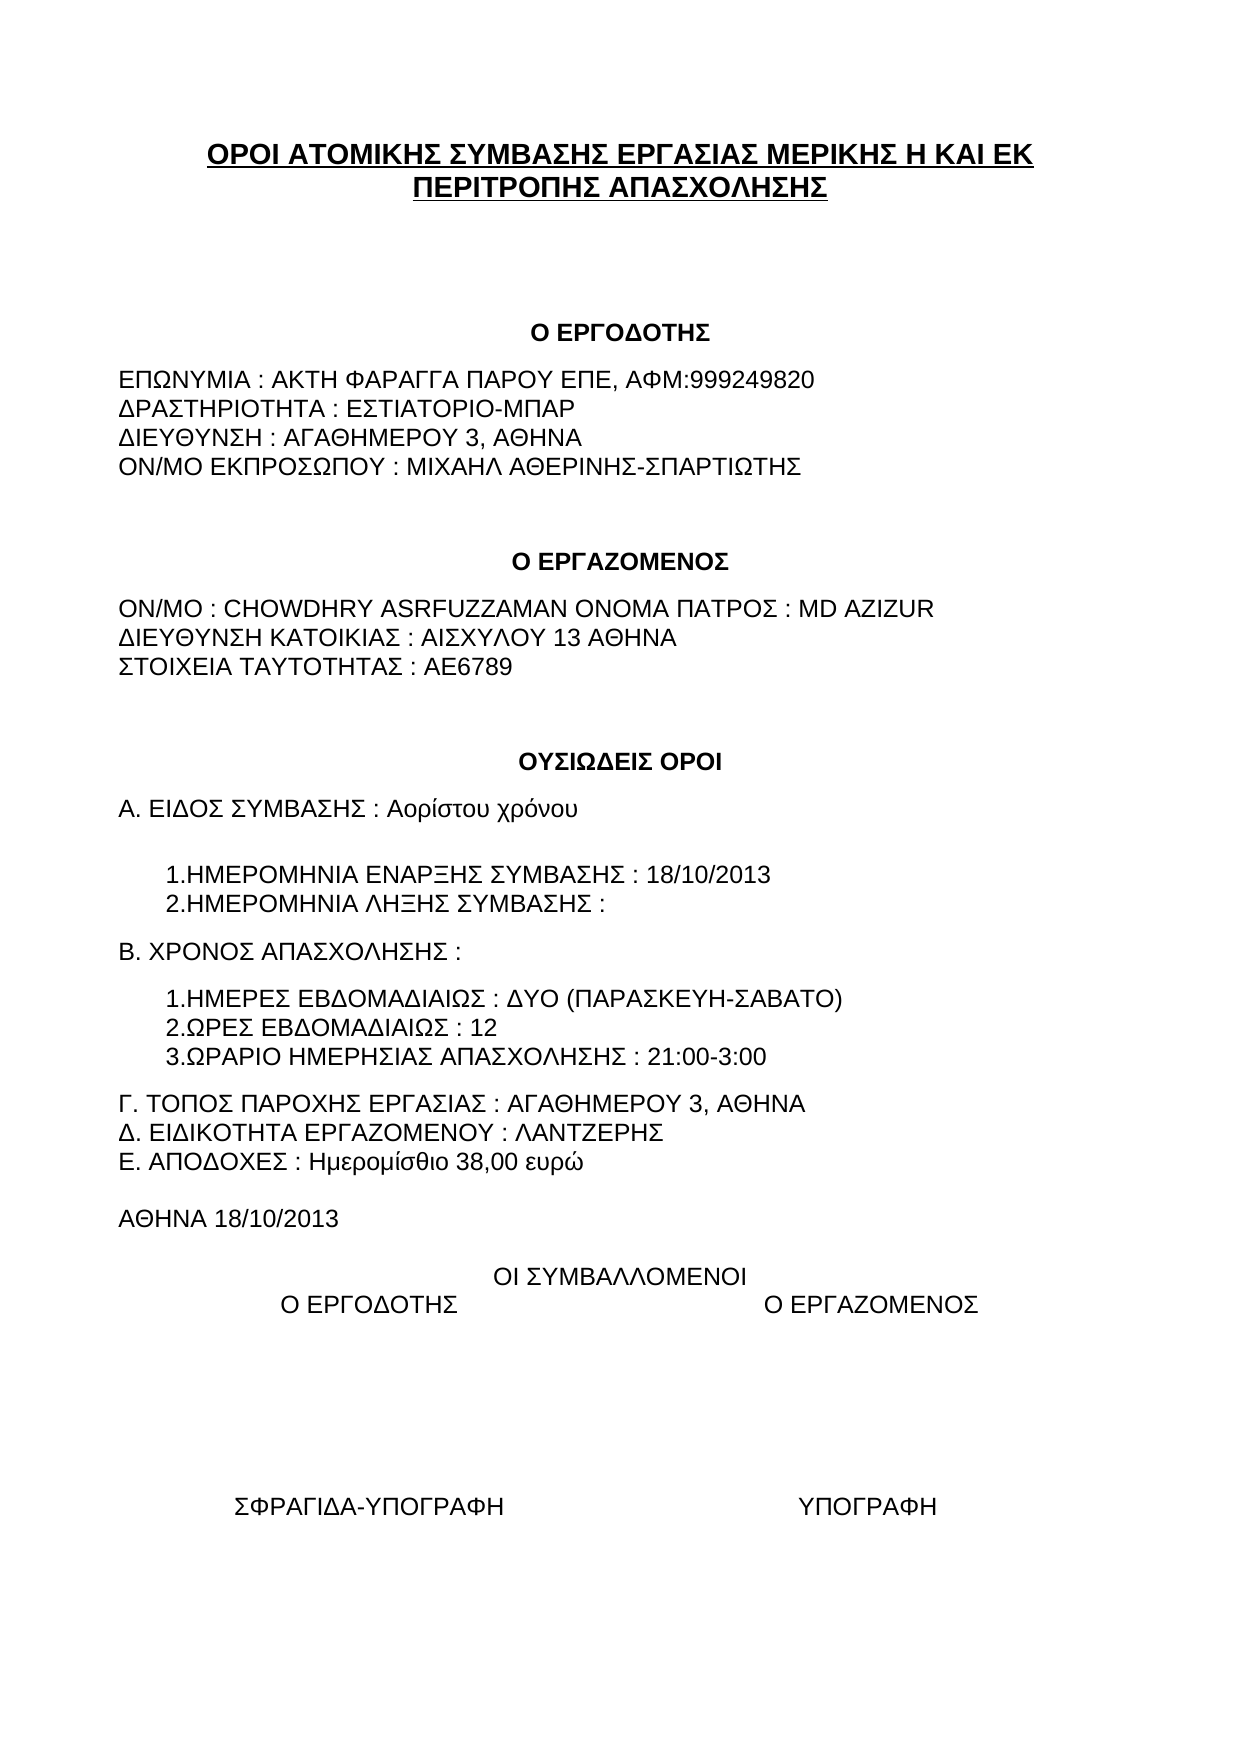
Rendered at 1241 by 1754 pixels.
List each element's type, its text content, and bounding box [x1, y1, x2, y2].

text Ο ΕΡΓΟΔΟΤΗΣ [118, 318, 1122, 346]
list ΗΜΕΡΟΜΗΝΙΑ ΕΝΑΡΞΗΣ ΣΥΜΒΑΣΗΣ : 18/10/2013 [118, 860, 1122, 889]
list ΗΜΕΡΕΣ ΕΒΔΟΜΑΔΙΑΙΩΣ : ΔΥΟ (ΠΑΡΑΣΚΕΥΗ-ΣΑΒΑΤΟ) [118, 984, 1122, 1013]
text ΟΡΟΙ ΑΤΟΜΙΚΗΣ ΣΥΜΒΑΣΗΣ ΕΡΓΑΣΙΑΣ ΜΕΡΙΚΗΣ Η ΚΑΙ ΕΚ ΠΕΡΙΤΡΟΠΗΣ ΑΠΑΣΧΟΛΗΣΗΣ [118, 137, 1122, 204]
list ΩΡΑΡΙΟ ΗΜΕΡΗΣΙΑΣ ΑΠΑΣΧΟΛΗΣΗΣ : 21:00-3:00 [118, 1041, 1122, 1070]
table_header ΣΦΡΑΓΙΔΑ-ΥΠΟΓΡΑΦΗ [118, 1491, 620, 1520]
list ΗΜΕΡΟΜΗΝΙΑ ΛΗΞΗΣ ΣΥΜΒΑΣΗΣ : [118, 889, 1122, 918]
text ΟΙ ΣΥΜΒΑΛΛΟΜΕΝΟΙ [118, 1261, 1122, 1290]
text ΟΝ/ΜΟ : CHOWDHRY ASRFUZZAMAN ΟΝΟΜΑ ΠΑΤΡΟΣ : MD AZIZUR ΔΙΕΥΘΥΝΣΗ ΚΑΤΟΙΚΙΑΣ : ΑΙΣΧΥΛΟΥ 13 ΑΘΗΝΑ ΣΤΟΙΧΕΙΑ ΤΑΥΤΟΤΗΤΑΣ : ΑΕ6789 [118, 594, 1122, 709]
list ΩΡΕΣ ΕΒΔΟΜΑΔΙΑΙΩΣ : 12 [118, 1013, 1122, 1041]
table_header ΥΠΟΓΡΑΦΗ [620, 1491, 1122, 1520]
text Ο ΕΡΓΑΖΟΜΕΝΟΣ [118, 546, 1122, 575]
text Γ. ΤΟΠΟΣ ΠΑΡΟΧΗΣ ΕΡΓΑΣΙΑΣ : ΑΓΑΘΗΜΕΡΟΥ 3, ΑΘΗΝΑ Δ. ΕΙΔΙΚΟΤΗΤΑ ΕΡΓΑΖΟΜΕΝΟΥ : ΛΑΝΤΖΕΡΗΣ Ε. ΑΠΟΔΟΧΕΣ : Ημερομίσθιο 38,00 ευρώ ΑΘΗΝΑ 18/10/2013 [118, 1089, 1122, 1261]
text ΕΠΩΝΥΜΙΑ : ΑΚΤΗ ΦΑΡΑΓΓΑ ΠΑΡΟΥ ΕΠΕ, ΑΦΜ:999249820 ΔΡΑΣΤΗΡΙΟΤΗΤΑ : ΕΣΤΙΑΤΟΡΙΟ-ΜΠΑΡ ΔΙΕΥΘΥΝΣΗ : ΑΓΑΘΗΜΕΡΟΥ 3, ΑΘΗΝΑ ΟΝ/ΜΟ ΕΚΠΡΟΣΩΠΟΥ : ΜΙΧΑΗΛ ΑΘΕΡΙΝΗΣ-ΣΠΑΡΤΙΩΤΗΣ [118, 365, 1122, 509]
table_header Ο ΕΡΓΑΖΟΜΕΝΟΣ [620, 1290, 1122, 1319]
text Α. ΕΙΔΟΣ ΣΥΜΒΑΣΗΣ : Αορίστου χρόνου [118, 794, 1122, 823]
table_header Ο ΕΡΓΟΔΟΤΗΣ [118, 1290, 620, 1319]
text Β. ΧΡΟΝΟΣ ΑΠΑΣΧΟΛΗΣΗΣ : [118, 936, 1122, 965]
text ΟΥΣΙΩΔΕΙΣ ΟΡΟΙ [118, 746, 1122, 775]
